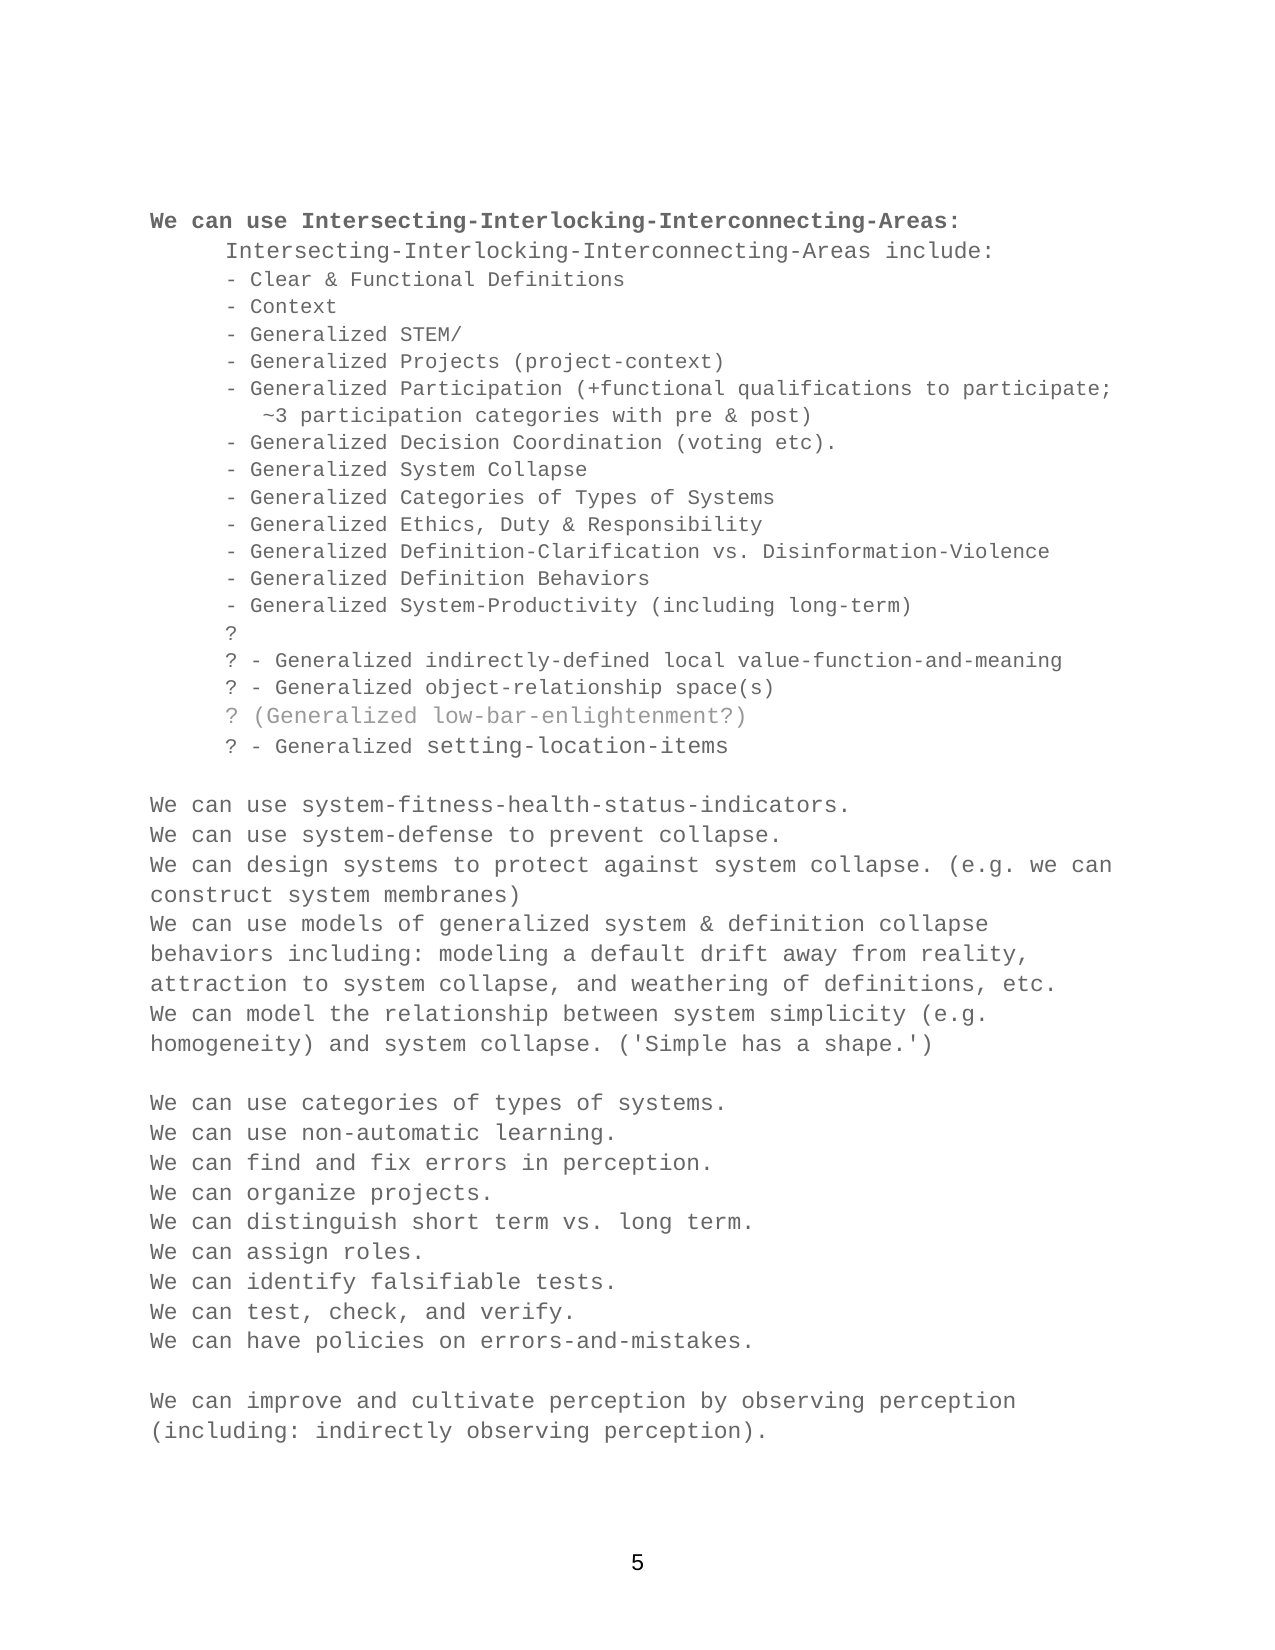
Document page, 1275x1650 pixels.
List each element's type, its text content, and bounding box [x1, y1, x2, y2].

text - Generalized System-Productivity (including long-term) [225, 595, 1125, 619]
text We can assign roles. [150, 1240, 1125, 1266]
text - Generalized System Collapse [150, 459, 1125, 483]
text ? - Generalized object-relationship space(s) [225, 677, 1125, 701]
text - Generalized Projects (project-context) [150, 351, 1125, 374]
text We can use non-automatic learning. [150, 1121, 1125, 1147]
text - Generalized Definition-Clarification vs. Disinformation-Violence [225, 541, 1125, 565]
text We can identify falsifiable tests. [150, 1270, 1125, 1296]
text We can use categories of types of systems. [150, 1091, 1125, 1117]
text We can test, check, and verify. [150, 1300, 1125, 1326]
text We can model the relationship between system simplicity (e.g. homogeneity) and system collapse. ('Simple has a shape.') [150, 1002, 1125, 1058]
text We can improve and cultivate perception by observing perception (including: indirectly observing perception). [150, 1389, 1125, 1445]
text We can design systems to protect against system collapse. (e.g. we can construct system membranes) [150, 853, 1125, 909]
text - Generalized Ethics, Duty & Responsibility [150, 514, 1125, 537]
text ? [225, 623, 1125, 646]
text Intersecting-Interlocking-Interconnecting-Areas include: [150, 239, 1125, 265]
text We can have policies on errors-and-mistakes. [150, 1330, 1125, 1356]
text - Generalized Participation (+functional qualifications to participate; [150, 378, 1125, 402]
text We can use system-defense to prevent collapse. [150, 823, 1125, 849]
text - Context [150, 296, 1125, 320]
text ? - Generalized setting-location-items [150, 734, 1125, 760]
text ? - Generalized indirectly-defined local value-function-and-meaning [225, 650, 1125, 673]
text We can use Intersecting-Interlocking-Interconnecting-Areas: [150, 209, 1125, 236]
text ~3 participation categories with pre & post) [225, 405, 1125, 429]
text - Clear & Functional Definitions [150, 269, 1125, 293]
text We can organize projects. [150, 1181, 1125, 1207]
text - Generalized Definition Behaviors [225, 568, 1125, 592]
text We can distinguish short term vs. long term. [150, 1211, 1125, 1237]
text ? (Generalized low-bar-enlightenment?) [150, 704, 1125, 730]
text - Generalized Decision Coordination (voting etc). [150, 432, 1125, 456]
text - Generalized Categories of Types of Systems [150, 487, 1125, 510]
text - Generalized STEM/ [150, 323, 1125, 347]
text We can use system-fitness-health-status-indicators. [150, 793, 1125, 819]
text We can find and fix errors in perception. [150, 1151, 1125, 1177]
text We can use models of generalized system & definition collapse behaviors including: modeling a default drift away from reality, attraction to system collapse, and weathering of definitions, etc. [150, 913, 1125, 998]
